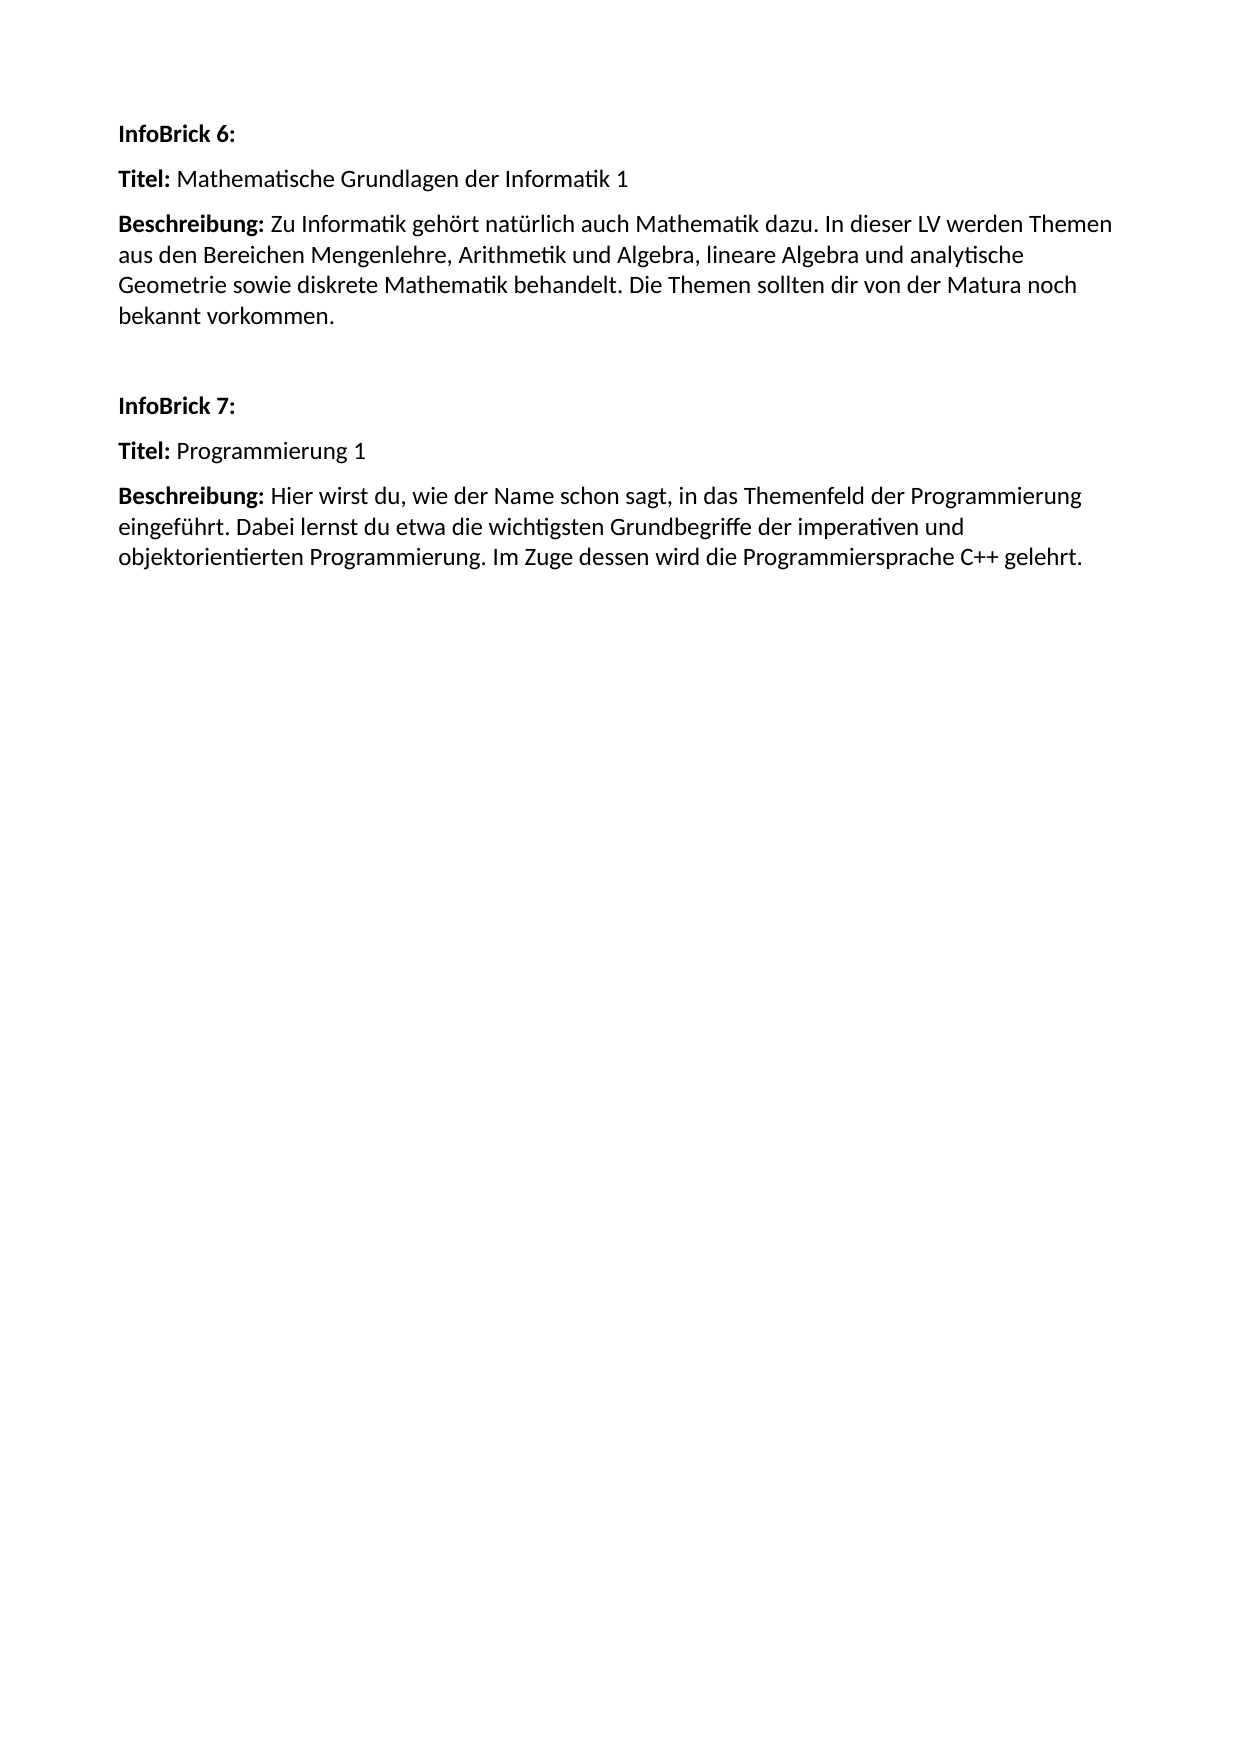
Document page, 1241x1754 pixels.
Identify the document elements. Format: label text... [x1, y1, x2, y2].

text Beschreibung: Hier wirst du, wie der Name schon sagt, in das Themenfeld der Programmierung eingeführt. Dabei lernst du etwa die wichtigsten Grundbegriffe der imperativen und objektorientierten Programmierung. Im Zuge dessen wird die Programmiersprache C++ gelehrt. [118, 480, 1122, 572]
text Titel: Mathematische Grundlagen der Informatik 1 [118, 163, 1122, 194]
text InfoBrick 6: [118, 118, 1122, 149]
text InfoBrick 7: [118, 390, 1122, 421]
text Beschreibung: Zu Informatik gehört natürlich auch Mathematik dazu. In dieser LV werden Themen aus den Bereichen Mengenlehre, Arithmetik und Algebra, lineare Algebra und analytische Geometrie sowie diskrete Mathematik behandelt. Die Themen sollten dir von der Matura noch bekannt vorkommen. [118, 208, 1122, 330]
text Titel: Programmierung 1 [118, 435, 1122, 466]
